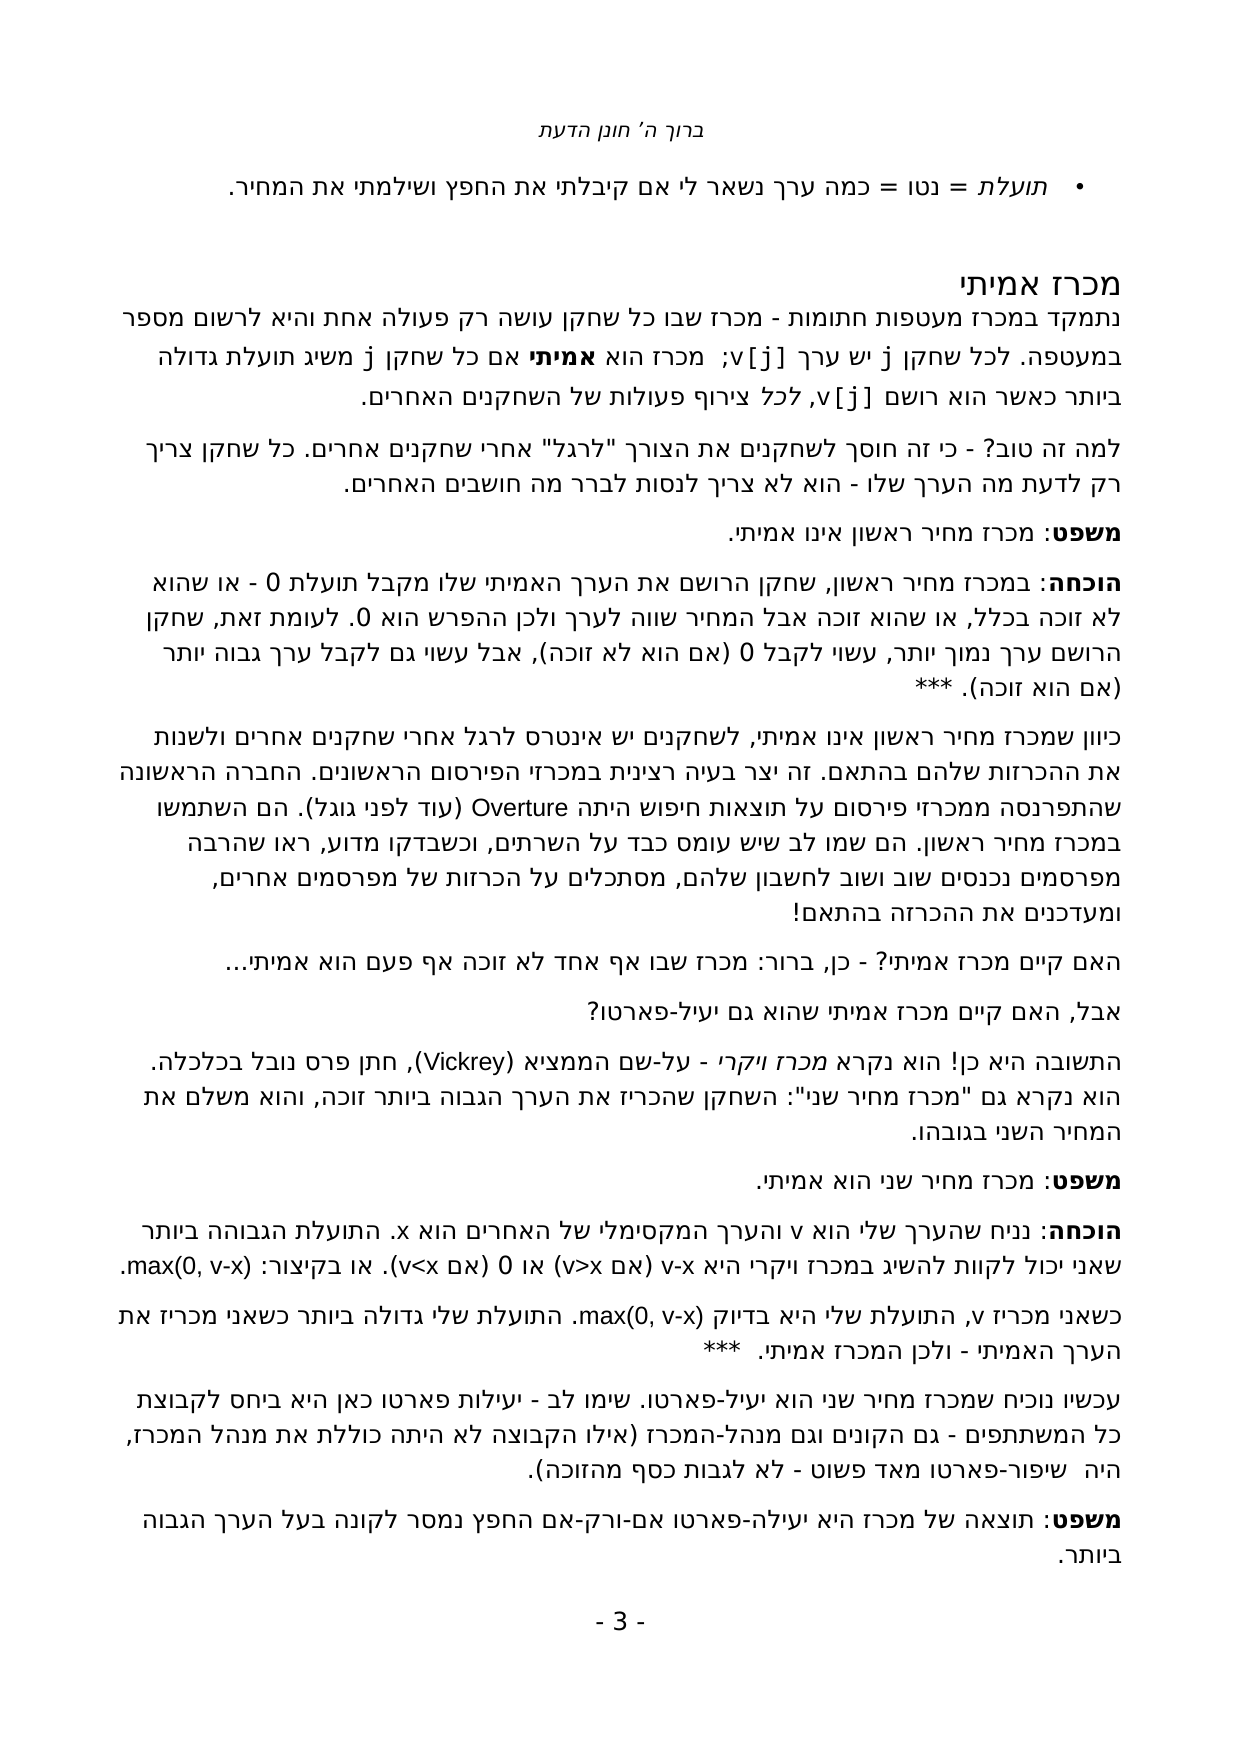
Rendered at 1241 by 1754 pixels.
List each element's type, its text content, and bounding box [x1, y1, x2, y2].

list תועלת = נטו = כמה ערך נשאר לי אם קיבלתי את החפץ ושילמתי את המחיר. [118, 172, 1084, 201]
text משפט: מכרז מחיר ראשון אינו אמיתי. [118, 518, 1122, 547]
text עכשיו נוכיח שמכרז מחיר שני הוא יעיל-פארטו. שימו לב - יעילות פארטו כאן היא ביחס לקבוצת כל המשתתפים - גם הקונים וגם מנהל-המכרז (אילו הקבוצה לא היתה כוללת את מנהל המכרז, היה שיפור-פארטו מאד פשוט - לא לגבות כסף מהזוכה). [118, 1386, 1122, 1485]
text משפט: תוצאה של מכרז היא יעילה-פארטו אם-ורק-אם החפץ נמסר לקונה בעל הערך הגבוה ביותר. [118, 1505, 1122, 1569]
subtitle מכרז אמיתי [118, 264, 1122, 303]
text התשובה היא כן! הוא נקרא מכרז ויקרי - על-שם הממציא (Vickrey), חתן פרס נובל בכלכלה. הוא נקרא גם "מכרז מחיר שני": השחקן שהכריז את הערך הגבוה ביותר זוכה, והוא משלם את המחיר השני בגובהו. [118, 1046, 1122, 1146]
text למה זה טוב? - כי זה חוסך לשחקנים את הצורך "לרגל" אחרי שחקנים אחרים. כל שחקן צריך רק לדעת מה הערך שלו - הוא לא צריך לנסות לברר מה חושבים האחרים. [118, 434, 1122, 498]
text אבל, האם קיים מכרז אמיתי שהוא גם יעיל-פארטו? [118, 997, 1122, 1026]
text משפט: מכרז מחיר שני הוא אמיתי. [118, 1166, 1122, 1195]
text כשאני מכריז v, התועלת שלי היא בדיוק max(0, v-x). התועלת שלי גדולה ביותר כשאני מכריז את הערך האמיתי - ולכן המכרז אמיתי. *** [118, 1301, 1122, 1365]
text כיוון שמכרז מחיר ראשון אינו אמיתי, לשחקנים יש אינטרס לרגל אחרי שחקנים אחרים ולשנות את ההכרזות שלהם בהתאם. זה יצר בעיה רצינית במכרזי הפירסום הראשונים. החברה הראשונה שהתפרנסה ממכרזי פירסום על תוצאות חיפוש היתה Overture (עוד לפני גוגל). הם השתמשו במכרז מחיר ראשון. הם שמו לב שיש עומס כבד על השרתים, וכשבדקו מדוע, ראו שהרבה מפרסמים נכנסים שוב ושוב לחשבון שלהם, מסתכלים על הכרזות של מפרסמים אחרים, ומעדכנים את ההכרזה בהתאם! [118, 722, 1122, 927]
text הוכחה: במכרז מחיר ראשון, שחקן הרושם את הערך האמיתי שלו מקבל תועלת 0 - או שהוא לא זוכה בכלל, או שהוא זוכה אבל המחיר שווה לערך ולכן ההפרש הוא 0. לעומת זאת, שחקן הרושם ערך נמוך יותר, עשוי לקבל 0 (אם הוא לא זוכה), אבל עשוי גם לקבל ערך גבוה יותר (אם הוא זוכה). *** [118, 568, 1122, 702]
text נתמקד במכרז מעטפות חתומות - מכרז שבו כל שחקן עושה רק פעולה אחת והיא לרשום מספר במעטפה. לכל שחקן j יש ערך v[j]; מכרז הוא אמיתי אם כל שחקן j משיג תועלת גדולה ביותר כאשר הוא רושם v[j], לכל צירוף פעולות של השחקנים האחרים. [118, 303, 1122, 412]
text האם קיים מכרז אמיתי? - כן, ברור: מכרז שבו אף אחד לא זוכה אף פעם הוא אמיתי... [118, 947, 1122, 976]
text הוכחה: נניח שהערך שלי הוא v והערך המקסימלי של האחרים הוא x. התועלת הגבוהה ביותר שאני יכול לקוות להשיג במכרז ויקרי היא v-x (אם v>x) או 0 (אם v<x). או בקיצור: max(0, v-x). [118, 1216, 1122, 1280]
